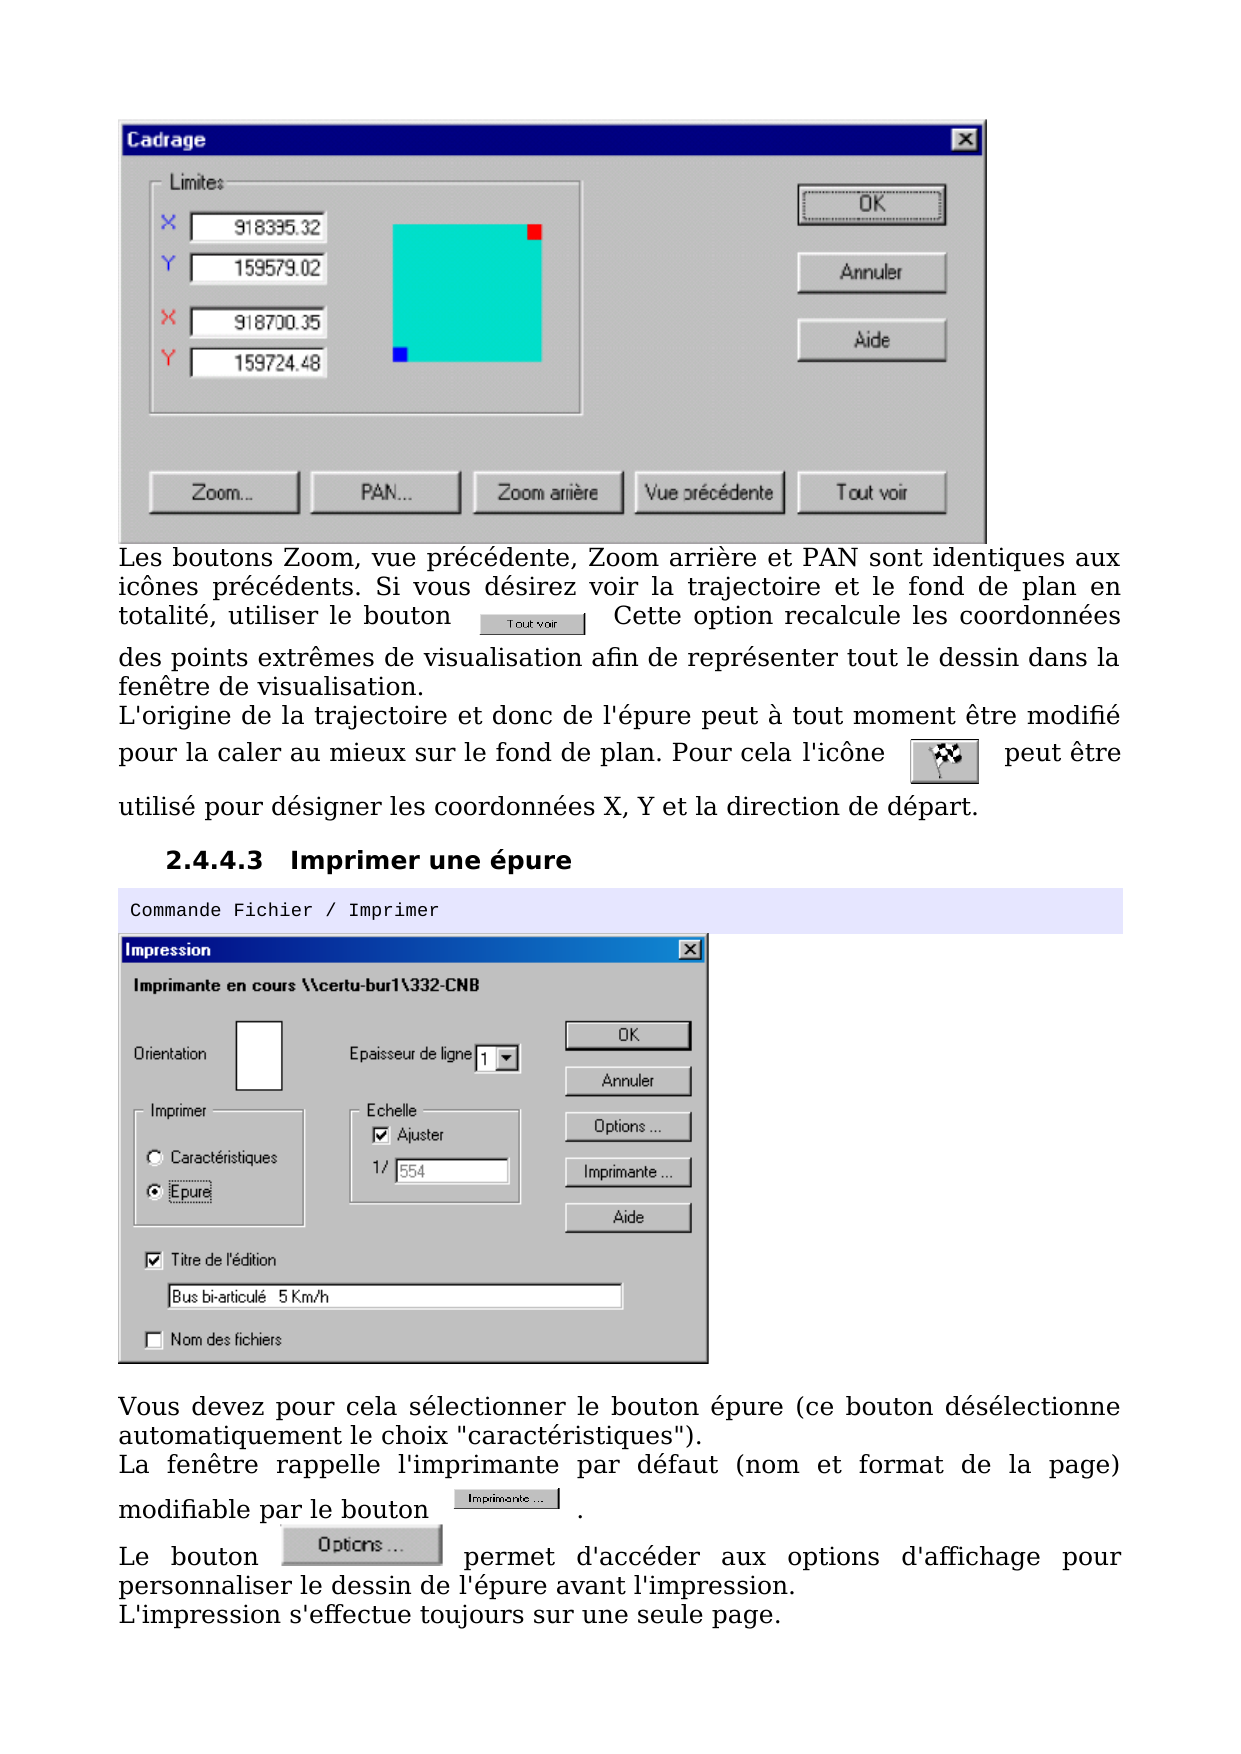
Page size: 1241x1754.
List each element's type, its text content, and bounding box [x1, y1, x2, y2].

picture [280, 1524, 443, 1566]
text Vous devez pour cela sélectionner le bouton épure (ce bouton désélectionne automatiquement le choix "caractéristiques"). [118, 1392, 1122, 1450]
subtitle Imprimer une épure [165, 847, 1122, 876]
text L'origine de la trajectoire et donc de l'épure peut à tout moment être modifié pour la caler au mieux sur le fond de plan. Pour cela l'icône peut être utilisé pour désigner les coordonnées X, Y et la direction de départ. [118, 701, 1122, 822]
text La fenêtre rappelle l'imprimante par défaut (nom et format de la page) modifiable par le bouton . [118, 1450, 1122, 1524]
text Le bouton permet d'accéder aux options d'affichage pour personnaliser le dessin de l'épure avant l'impression. [118, 1524, 1122, 1600]
picture [453, 1488, 560, 1509]
text Les boutons Zoom, vue précédente, Zoom arrière et PAN sont identiques aux icônes précédents. Si vous désirez voir la trajectoire et le fond de plan en totalité, utiliser le bouton Cette option recalcule les coordonnées des points extrêmes de visualisation afin de représenter tout le dessin dans la fenêtre de visualisation. [118, 543, 1122, 701]
picture [910, 739, 979, 784]
picture [118, 933, 709, 1364]
picture [479, 613, 586, 635]
text L'impression s'effectue toujours sur une seule page. [118, 1600, 1122, 1629]
list Commande Fichier / Imprimer [119, 889, 1122, 933]
picture [118, 118, 987, 544]
